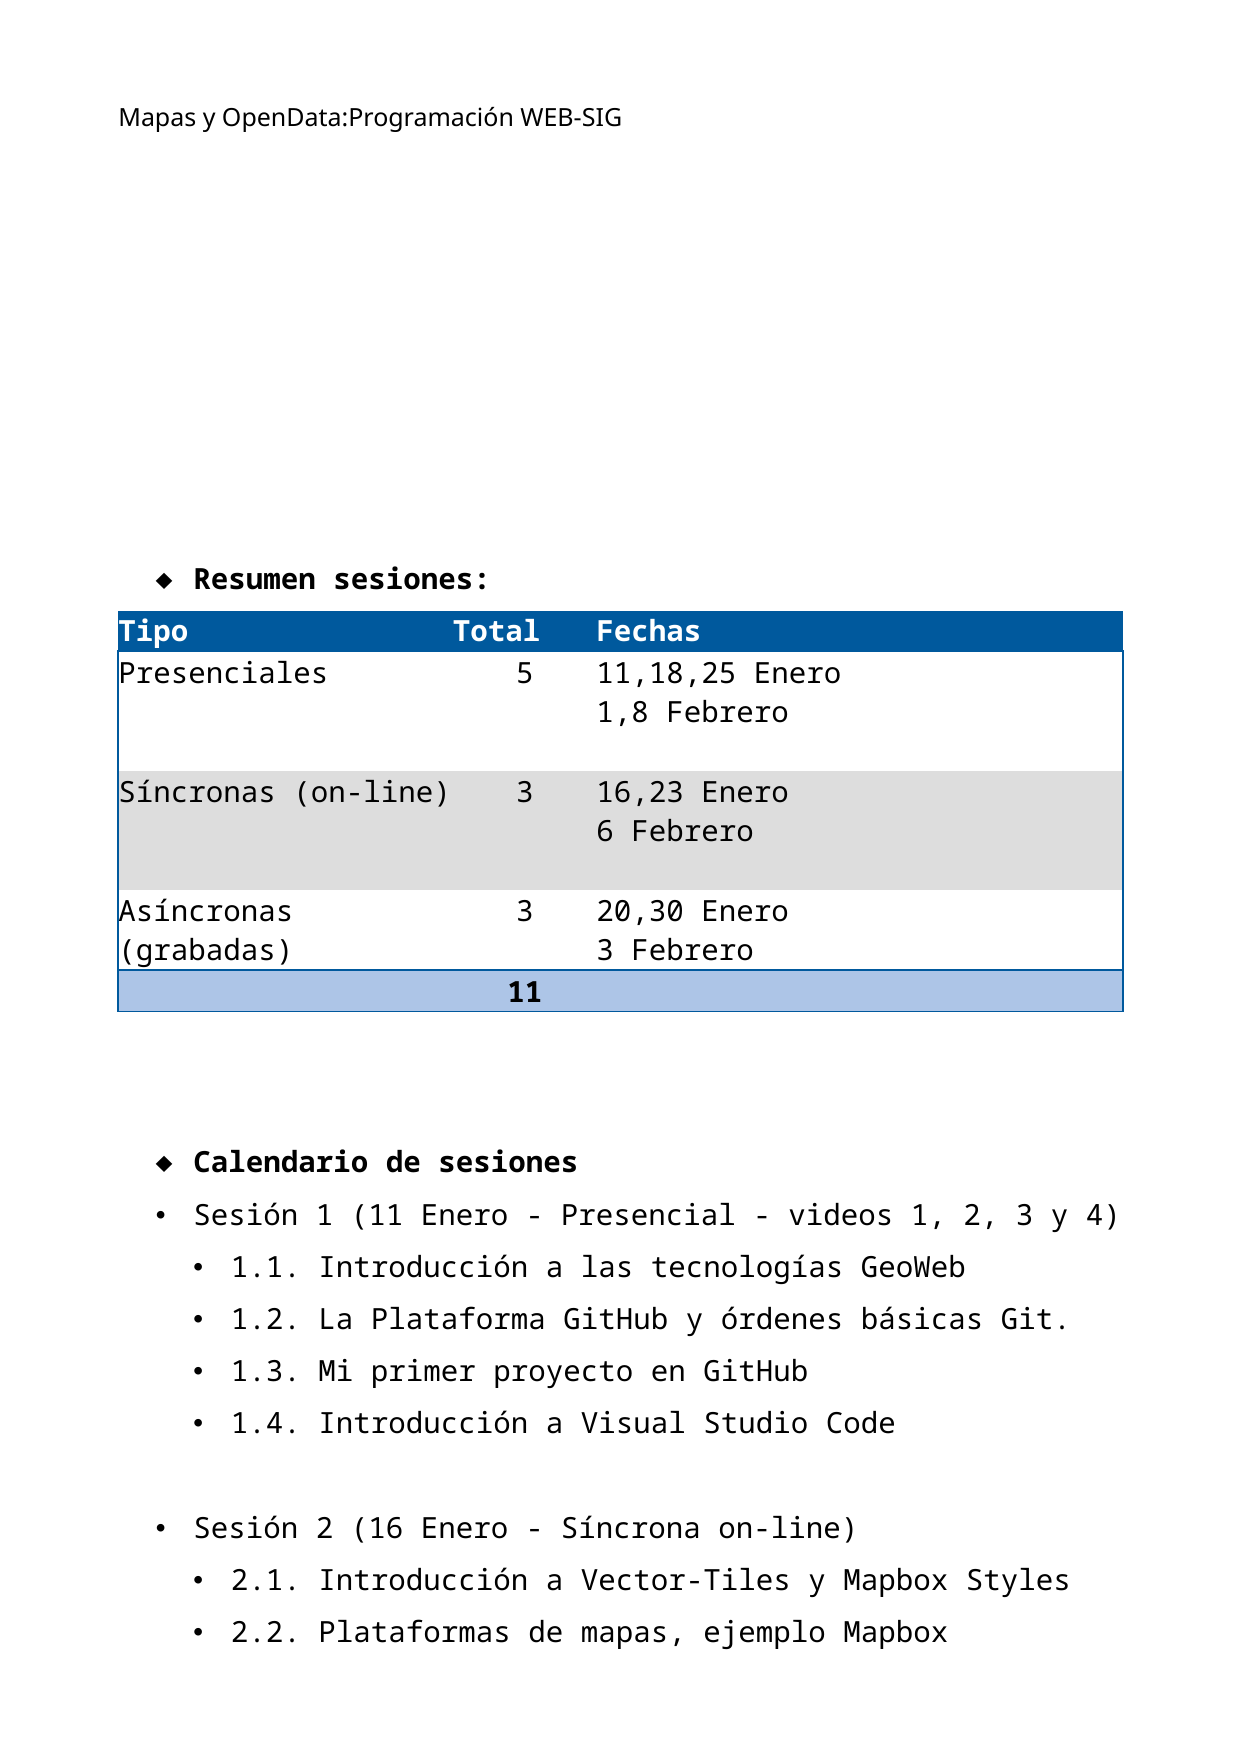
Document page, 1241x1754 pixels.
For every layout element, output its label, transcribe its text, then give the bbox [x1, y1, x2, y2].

table_cell [596, 971, 1122, 1011]
table_cell 16,23 Enero 6 Febrero [596, 771, 1122, 890]
table_cell Presenciales [119, 652, 453, 771]
table_header Tipo [118, 611, 453, 650]
table_cell [119, 971, 453, 1011]
list 1.3. Mi primer proyecto en GitHub [193, 1350, 1122, 1390]
list Sesión 1 (11 Enero - Presencial - videos 1, 2, 3 y 4) [156, 1194, 1122, 1233]
list Resumen sesiones: [156, 558, 1122, 598]
list 2.1. Introducción a Vector-Tiles y Mapbox Styles [193, 1559, 1122, 1599]
table_cell 5 [453, 652, 596, 771]
table_header Total [453, 611, 596, 650]
list Sesión 2 (16 Enero - Síncrona on-line) [156, 1507, 1122, 1547]
list 1.1. Introducción a las tecnologías GeoWeb [193, 1246, 1122, 1286]
list 1.2. La Plataforma GitHub y órdenes básicas Git. [193, 1298, 1122, 1338]
table_header Fechas [596, 611, 1123, 650]
list 1.4. Introducción a Visual Studio Code [193, 1402, 1122, 1442]
table_cell 3 [453, 771, 596, 890]
table_cell Asíncronas (grabadas) [119, 890, 453, 969]
table_cell 11,18,25 Enero 1,8 Febrero [596, 652, 1122, 771]
table_cell 3 [453, 890, 596, 969]
table_cell 20,30 Enero 3 Febrero [596, 890, 1122, 969]
list 2.2. Plataformas de mapas, ejemplo Mapbox [193, 1611, 1122, 1651]
list Calendario de sesiones [156, 1142, 1122, 1181]
table_cell 11 [453, 971, 596, 1011]
table_cell Síncronas (on-line) [119, 771, 453, 890]
